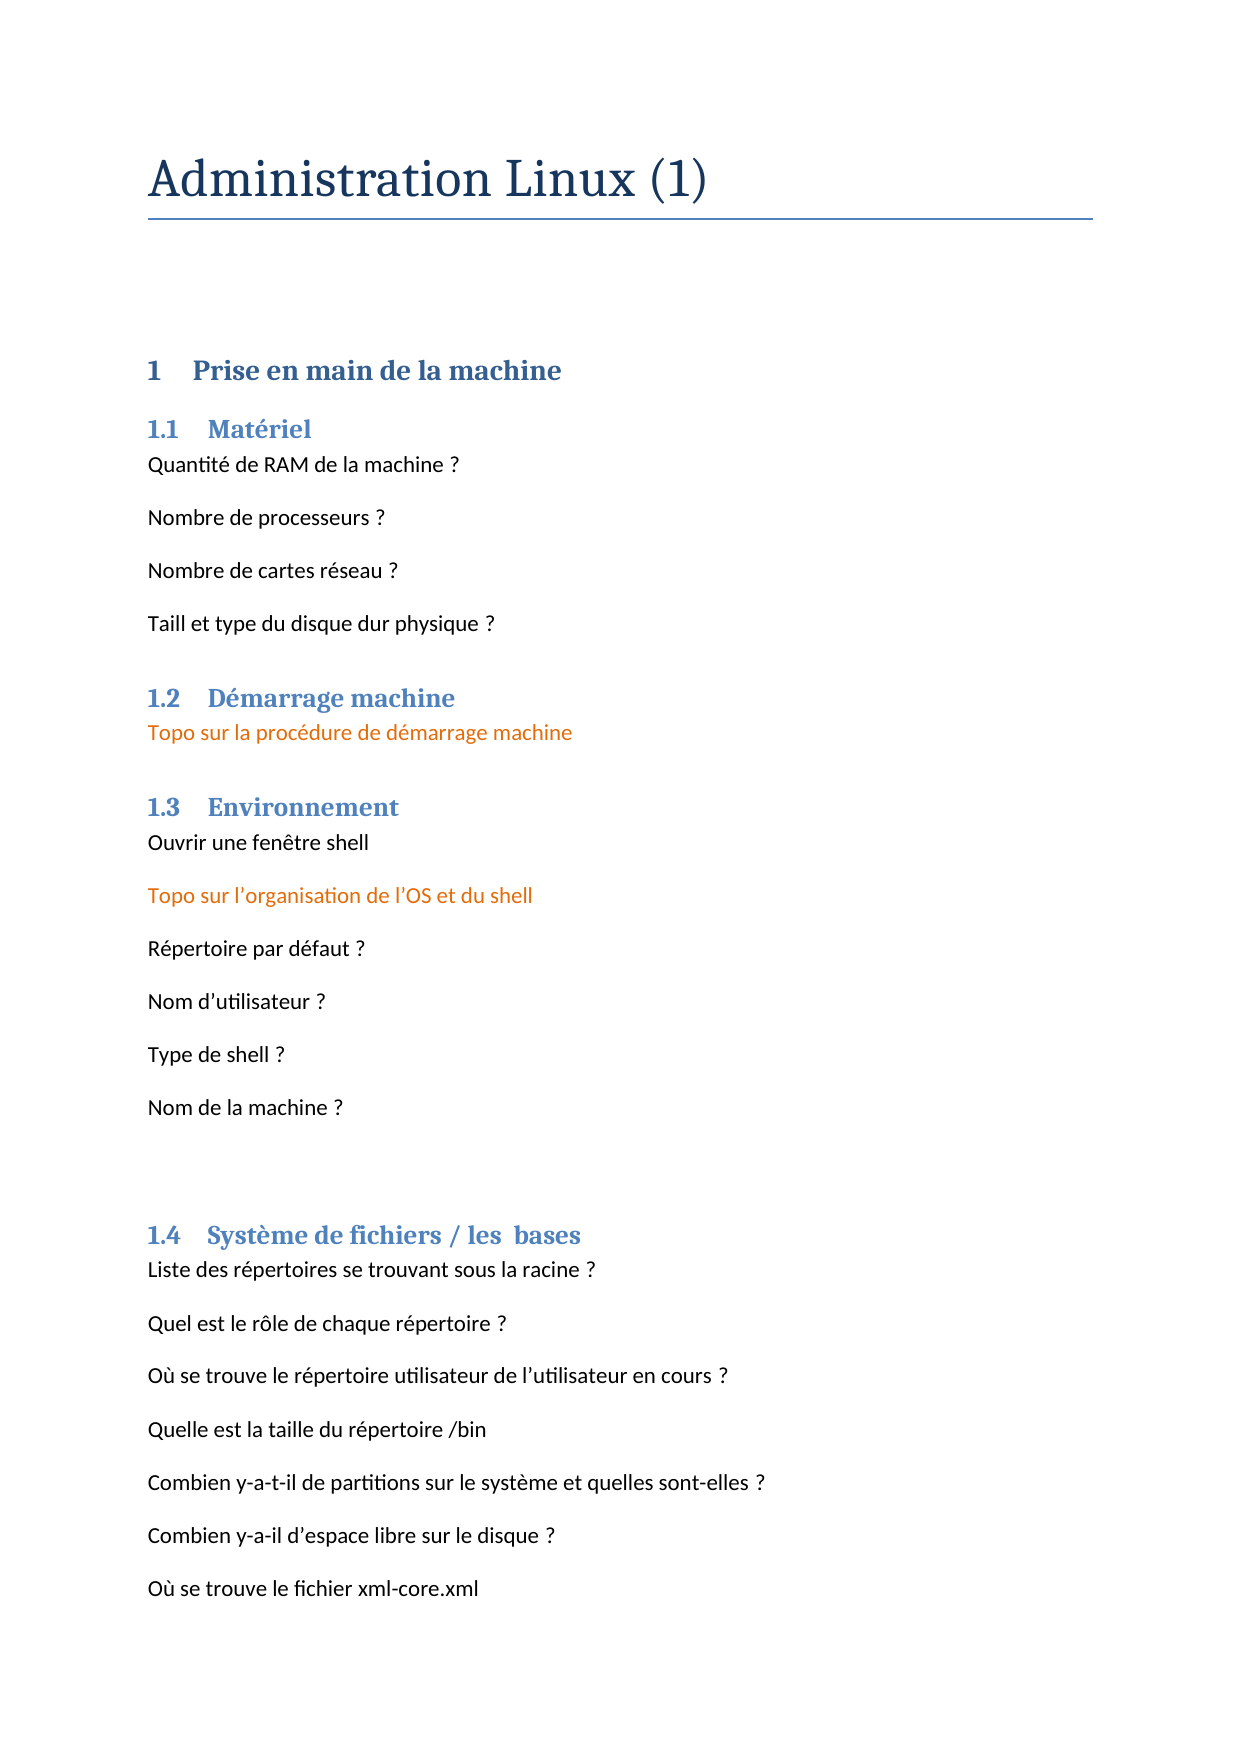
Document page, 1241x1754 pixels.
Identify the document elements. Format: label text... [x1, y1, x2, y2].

subtitle Système de fichiers / les bases [148, 1220, 1093, 1251]
text Nom d’utilisateur ? [148, 987, 1093, 1015]
text Nombre de processeurs ? [148, 503, 1093, 531]
text Taill et type du disque dur physique ? [148, 609, 1093, 637]
text Où se trouve le fichier xml-core.xml [148, 1574, 1093, 1602]
subtitle Matériel [148, 414, 1093, 445]
text Répertoire par défaut ? [148, 934, 1093, 962]
text Administration Linux (1) [148, 148, 1093, 218]
text Topo sur la procédure de démarrage machine [148, 718, 1093, 746]
text Nom de la machine ? [148, 1093, 1093, 1121]
text Ouvrir une fenêtre shell [148, 828, 1093, 856]
text Liste des répertoires se trouvant sous la racine ? [148, 1256, 1093, 1284]
text Quel est le rôle de chaque répertoire ? [148, 1309, 1093, 1337]
subtitle Prise en main de la machine [148, 354, 1093, 388]
text Topo sur l’organisation de l’OS et du shell [148, 881, 1093, 909]
text Type de shell ? [148, 1040, 1093, 1068]
text Quantité de RAM de la machine ? [148, 450, 1093, 478]
text Quelle est la taille du répertoire /bin [148, 1415, 1093, 1443]
text Où se trouve le répertoire utilisateur de l’utilisateur en cours ? [148, 1362, 1093, 1390]
text Combien y-a-t-il de partitions sur le système et quelles sont-elles ? [148, 1468, 1093, 1496]
subtitle Environnement [148, 792, 1093, 823]
subtitle Démarrage machine [148, 683, 1093, 714]
text Nombre de cartes réseau ? [148, 556, 1093, 584]
text Combien y-a-il d’espace libre sur le disque ? [148, 1521, 1093, 1549]
